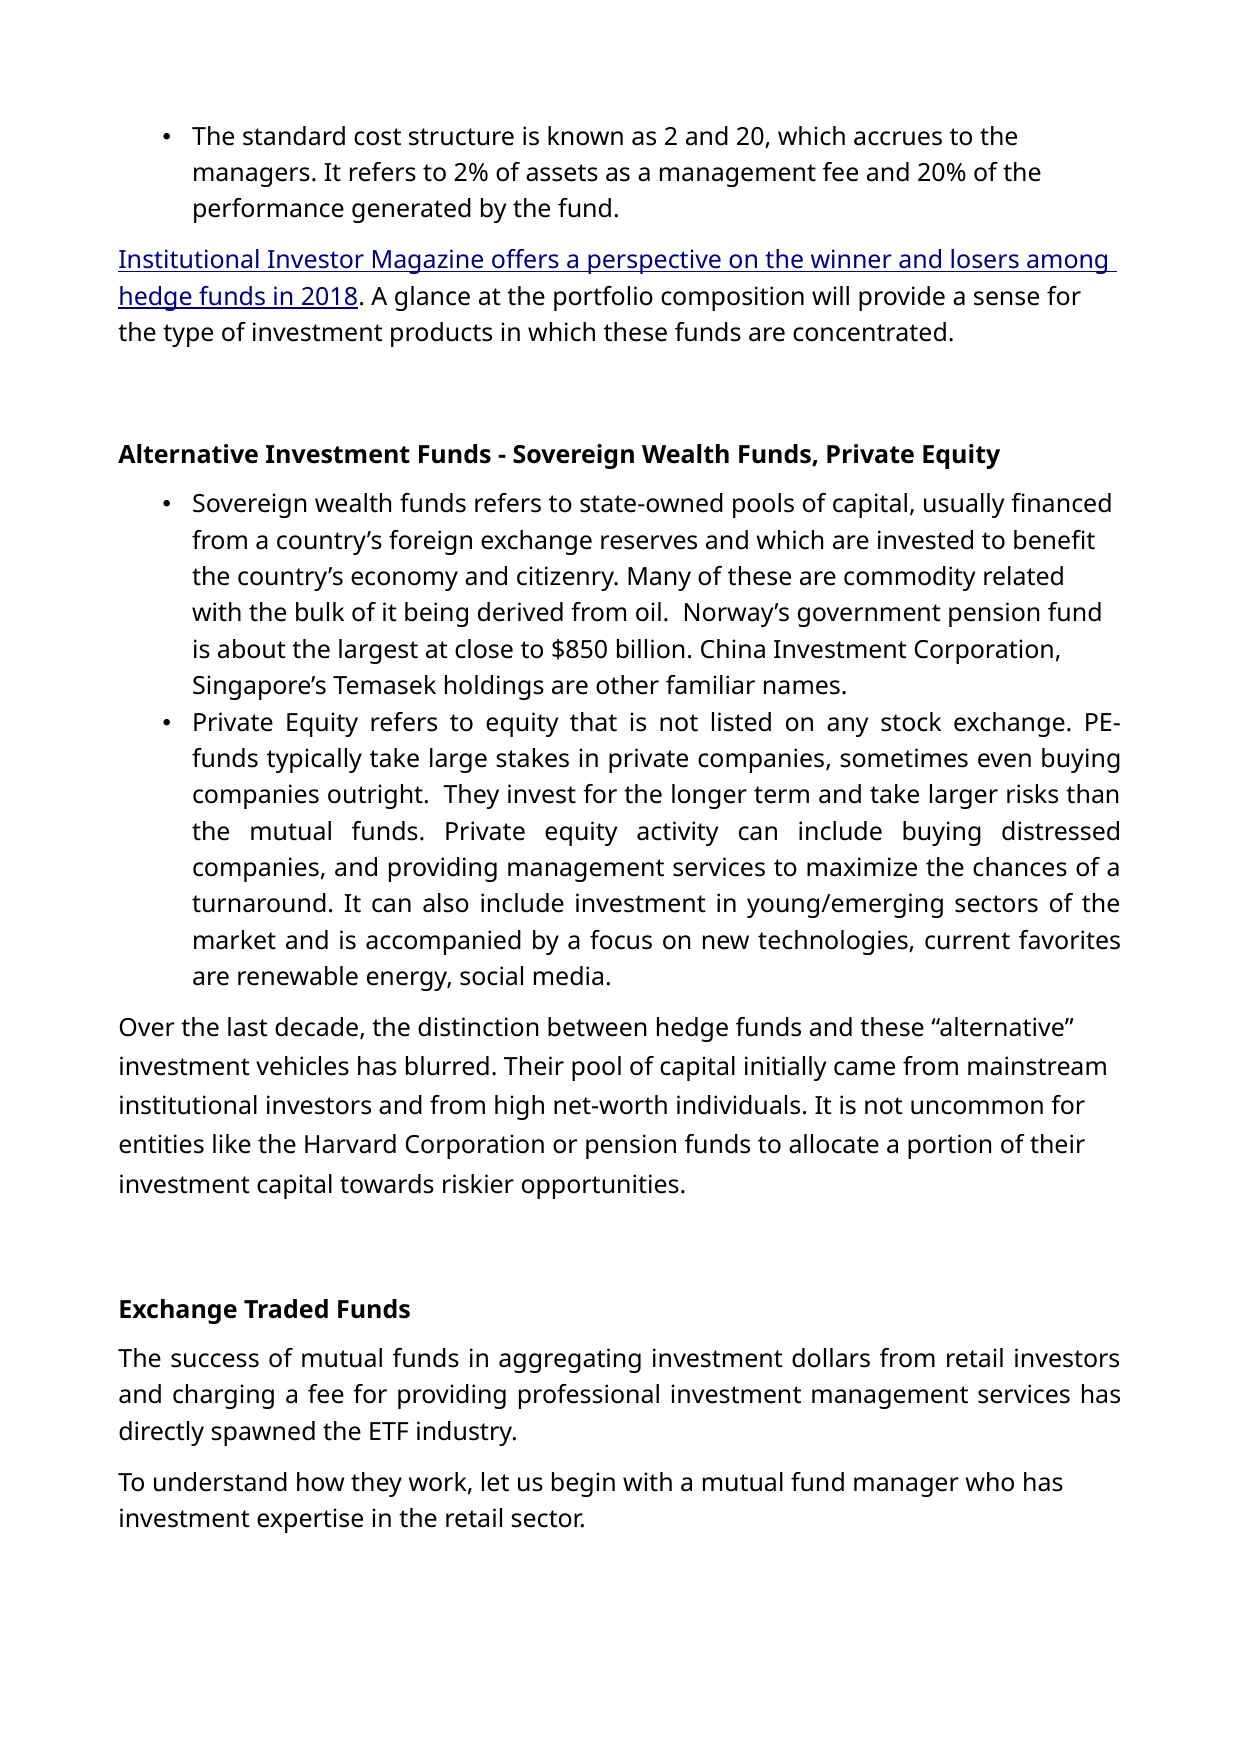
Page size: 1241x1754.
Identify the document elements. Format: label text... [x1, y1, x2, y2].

subtitle Exchange Traded Funds [118, 1292, 1122, 1326]
list Private Equity refers to equity that is not listed on any stock exchange. PE-funds typically take large stakes in private companies, sometimes even buying companies outright. They invest for the longer term and take larger risks than the mutual funds. Private equity activity can include buying distressed companies, and providing management services to maximize the chances of a turnaround. It can also include investment in young/emerging sectors of the market and is accompanied by a focus on new technologies, current favorites are renewable energy, social media. [162, 704, 1122, 993]
list The standard cost structure is known as 2 and 20, which accrues to the managers. It refers to 2% of assets as a management fee and 20% of the performance generated by the fund. [162, 118, 1122, 225]
text Institutional Investor Magazine offers a perspective on the winner and losers among hedge funds in 2018. A glance at the portfolio composition will provide a sense for the type of investment products in which these funds are concentrated. [118, 242, 1122, 348]
text To understand how they work, let us begin with a mutual fund manager who has investment expertise in the retail sector. [118, 1464, 1122, 1535]
text The success of mutual funds in aggregating investment dollars from retail investors and charging a fee for providing professional investment management services has directly spawned the ETF industry. [118, 1341, 1122, 1447]
list Sovereign wealth funds refers to state-owned pools of capital, usually financed from a country’s foreign exchange reserves and which are invested to benefit the country’s economy and citizenry. Many of these are commodity related with the bulk of it being derived from oil. Norway’s government pension fund is about the largest at close to $850 billion. China Investment Corporation, Singapore’s Temasek holdings are other familiar names. [162, 486, 1122, 702]
text Over the last decade, the distinction between hedge funds and these “alternative” investment vehicles has blurred. Their pool of capital initially came from mainstream institutional investors and from high net-worth individuals. It is not uncommon for entities like the Harvard Corporation or pension funds to allocate a portion of their investment capital towards riskier opportunities. [118, 1009, 1122, 1200]
subtitle Alternative Investment Funds - Sovereign Wealth Funds, Private Equity [118, 437, 1122, 471]
